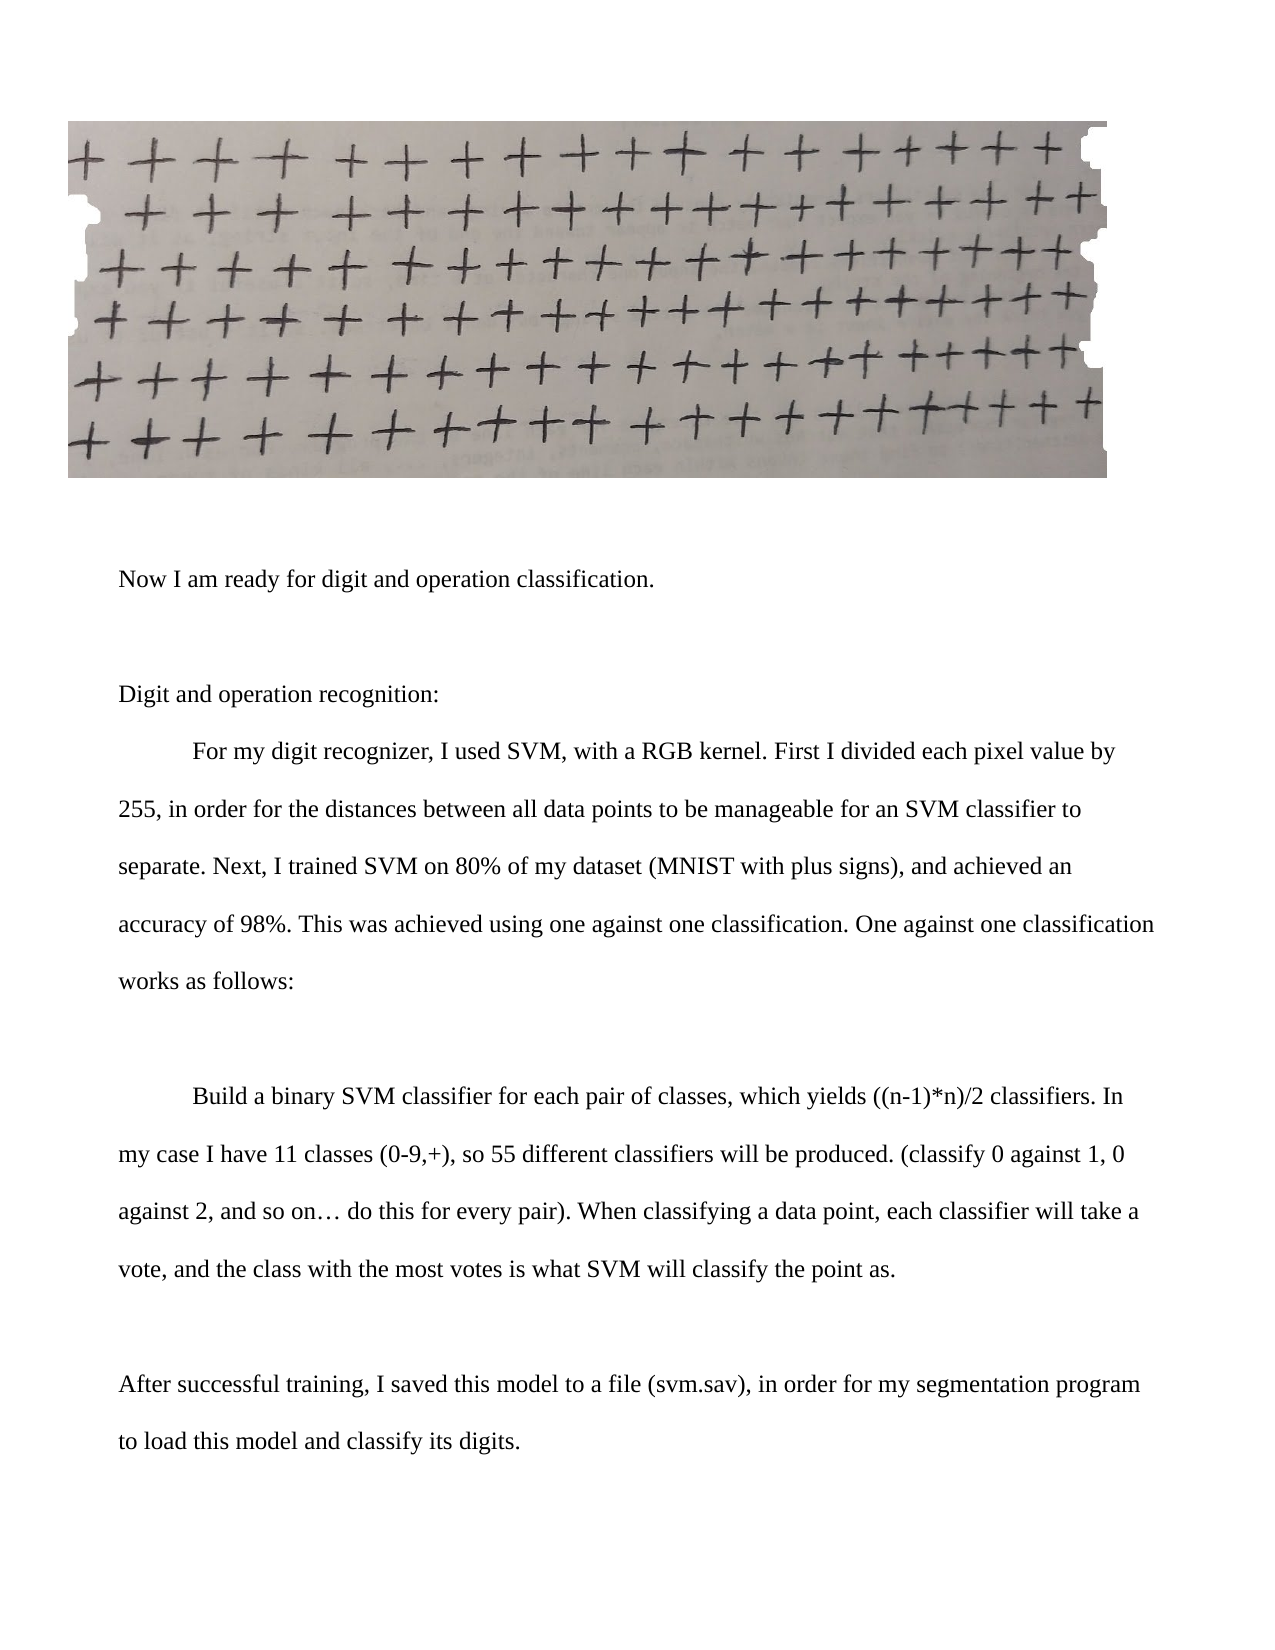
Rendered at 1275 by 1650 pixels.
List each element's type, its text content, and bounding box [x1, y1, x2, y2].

text Digit and operation recognition: [118, 679, 1157, 708]
text Build a binary SVM classifier for each pair of classes, which yields ((n-1)*n)/2 classifiers. In my case I have 11 classes (0-9,+), so 55 different classifiers will be produced. (classify 0 against 1, 0 against 2, and so on… do this for every pair). When classifying a data point, each classifier will take a vote, and the class with the most votes is what SVM will classify the point as. [118, 1081, 1157, 1283]
text For my digit recognizer, I used SVM, with a RGB kernel. First I divided each pixel value by 255, in order for the distances between all data points to be manageable for an SVM classifier to separate. Next, I trained SVM on 80% of my dataset (MNIST with plus signs), and achieved an accuracy of 98%. This was achieved using one against one classification. One against one classification works as follows: [118, 736, 1157, 995]
picture [68, 121, 1107, 478]
text After successful training, I saved this model to a file (svm.sav), in order for my segmentation program to load this model and classify its digits. [118, 1369, 1157, 1455]
text Now I am ready for digit and operation classification. [118, 564, 1157, 593]
